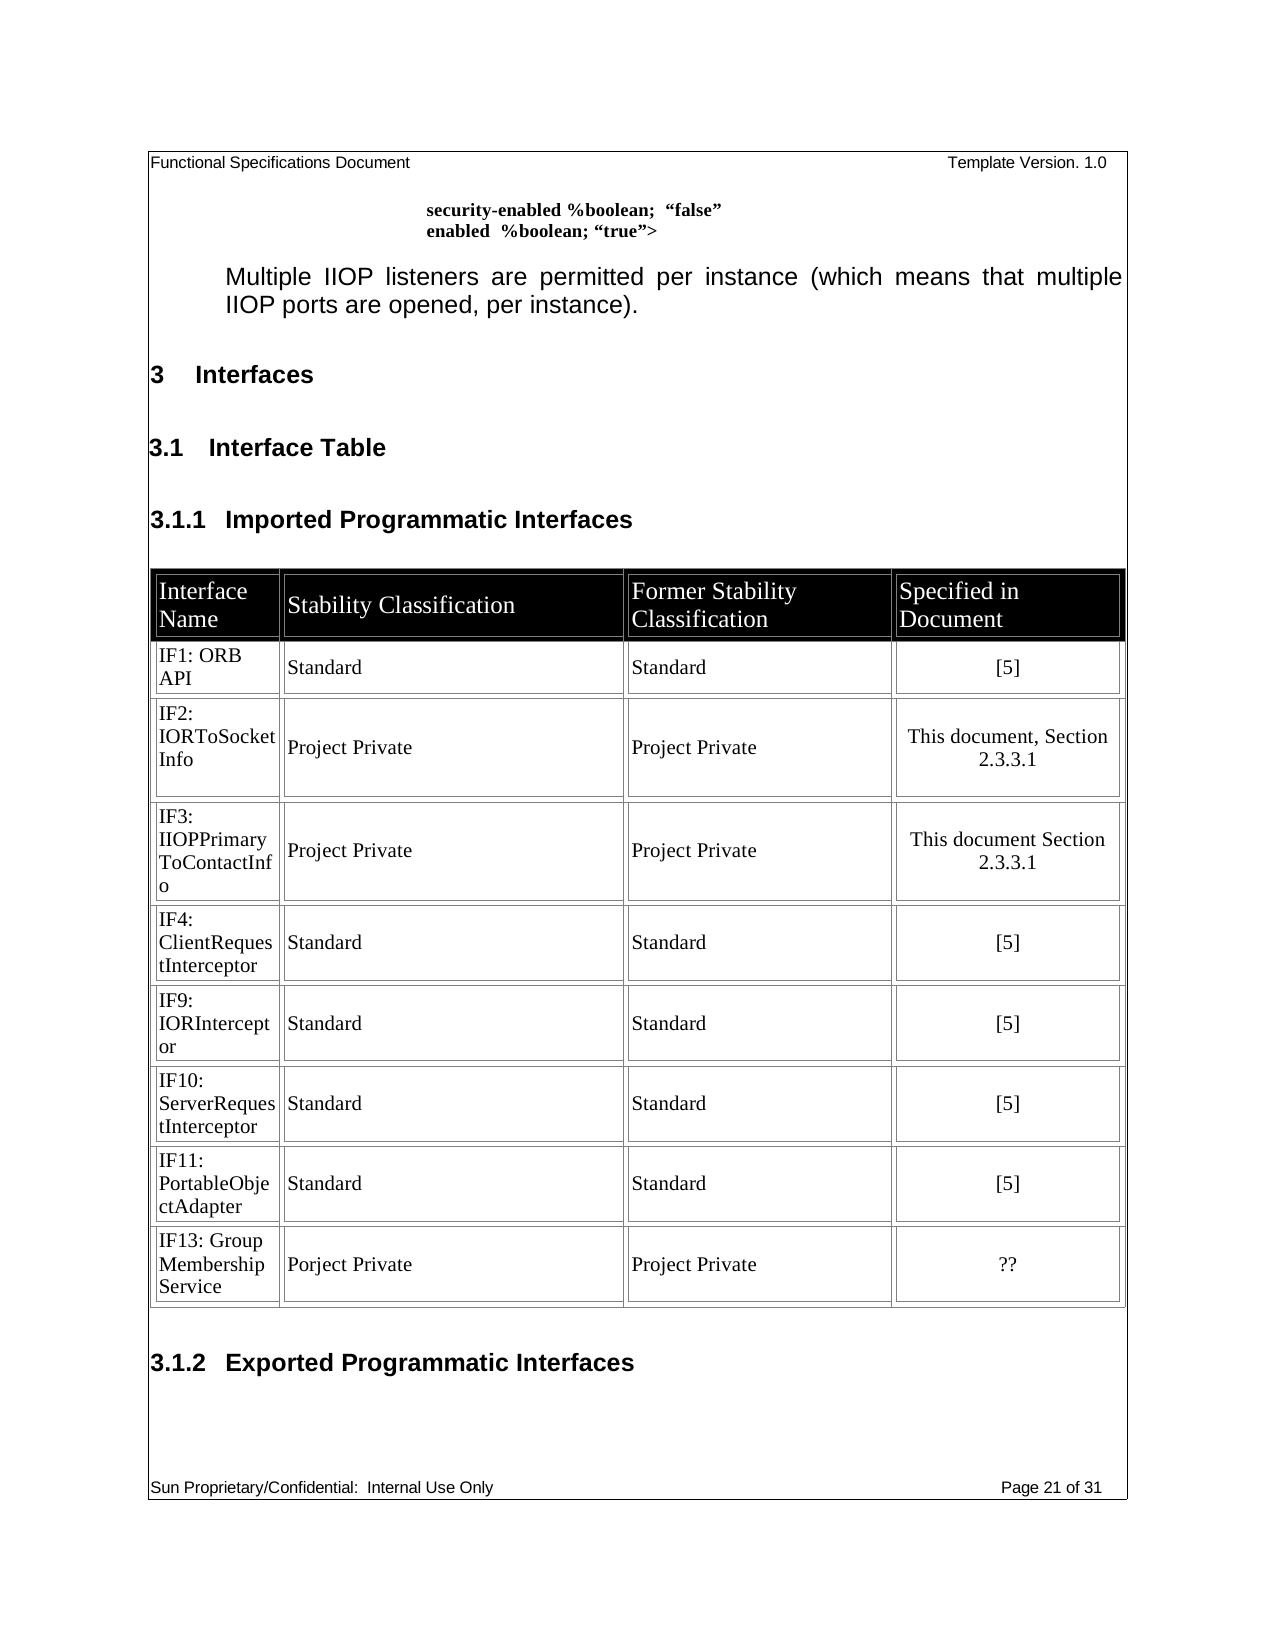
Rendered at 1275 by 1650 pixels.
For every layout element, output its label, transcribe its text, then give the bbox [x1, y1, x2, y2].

table_cell IF3: IIOPPrimaryToContactInfo [151, 803, 279, 905]
table_cell Project Private [624, 699, 891, 802]
table_cell IF2: IORToSocketInfo [151, 699, 279, 802]
table_cell Standard [624, 1067, 891, 1146]
table_cell Standard [280, 1147, 623, 1226]
subtitle Imported Programmatic Interfaces [150, 506, 1125, 534]
table_cell Standard [280, 986, 623, 1066]
table_cell Standard [280, 1067, 623, 1146]
table_cell Porject Private [280, 1227, 623, 1307]
table_cell [5] [892, 642, 1125, 698]
table_cell IF13: Group Membership Service [151, 1227, 279, 1307]
table_cell IF4: ClientRequestInterceptor [151, 906, 279, 985]
table_cell Standard [624, 1147, 891, 1226]
table_cell Standard [280, 906, 623, 985]
table_cell [5] [892, 1147, 1125, 1226]
table_cell [5] [892, 986, 1125, 1066]
table_header Stability Classification [280, 569, 623, 641]
subtitle Exported Programmatic Interfaces [150, 1349, 1125, 1377]
table_cell IF11: PortableObjectAdapter [151, 1147, 279, 1226]
table_cell IF9: IORInterceptor [151, 986, 279, 1066]
table_cell IF1: ORB API [151, 642, 279, 698]
subtitle Interfaces [150, 361, 1125, 389]
text enabled %boolean; “true”> [197, 221, 1125, 242]
table_cell IF10: ServerRequestInterceptor [151, 1067, 279, 1146]
table_cell Project Private [624, 1227, 891, 1307]
subtitle Interface Table [149, 434, 1125, 462]
table_cell This document, Section 2.3.3.1 [892, 699, 1125, 802]
text security-enabled %boolean; “false” [197, 200, 1125, 221]
text Multiple IIOP listeners are permitted per instance (which means that multiple IIOP ports are opened, per instance). [225, 263, 1125, 319]
table_header Specified in Document [892, 569, 1125, 641]
table_cell Standard [624, 986, 891, 1066]
table_cell Standard [624, 642, 891, 698]
table_cell ?? [892, 1227, 1125, 1307]
table_cell Project Private [280, 699, 623, 802]
table_cell Project Private [280, 803, 623, 905]
table_cell [5] [892, 1067, 1125, 1146]
table_header Interface Name [151, 569, 279, 641]
table_cell [5] [892, 906, 1125, 985]
table_cell Standard [624, 906, 891, 985]
table_header Former Stability Classification [624, 569, 891, 641]
table_cell This document Section 2.3.3.1 [892, 803, 1125, 905]
table_cell Project Private [624, 803, 891, 905]
table_cell Standard [280, 642, 623, 698]
